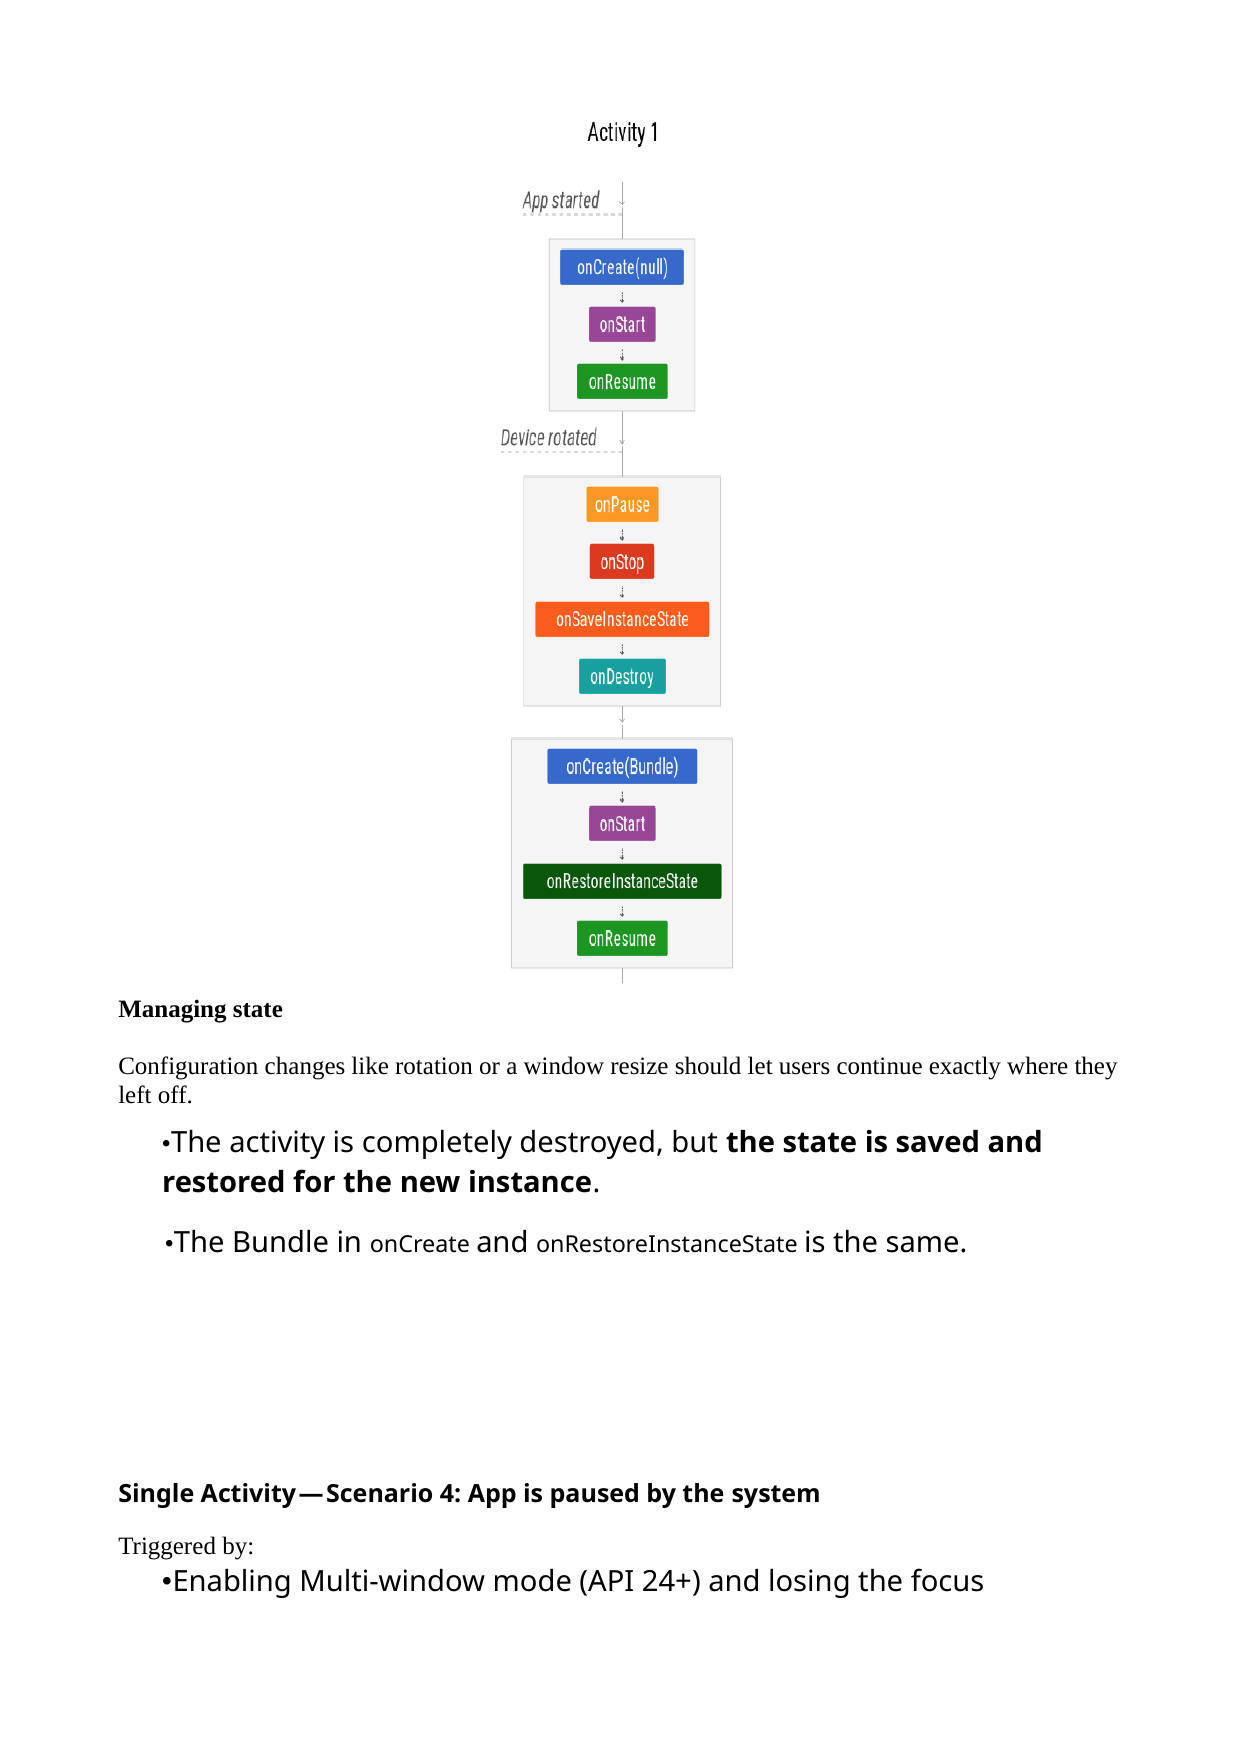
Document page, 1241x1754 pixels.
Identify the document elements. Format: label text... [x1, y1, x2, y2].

picture [481, 118, 759, 994]
list Enabling Multi-window mode (API 24+) and losing the focus [162, 1560, 1122, 1599]
text Managing state [118, 118, 1122, 1023]
text Triggered by: [118, 1531, 1122, 1560]
list The activity is completely destroyed, but the state is saved and restored for the new instance. [162, 1121, 1122, 1201]
list The Bundle in onCreate and onRestoreInstanceState is the same. [165, 1221, 1119, 1261]
subtitle Single Activity — Scenario 4: App is paused by the system [118, 1476, 1122, 1510]
text Configuration changes like rotation or a window resize should let users continue exactly where they left off. [118, 1023, 1122, 1109]
